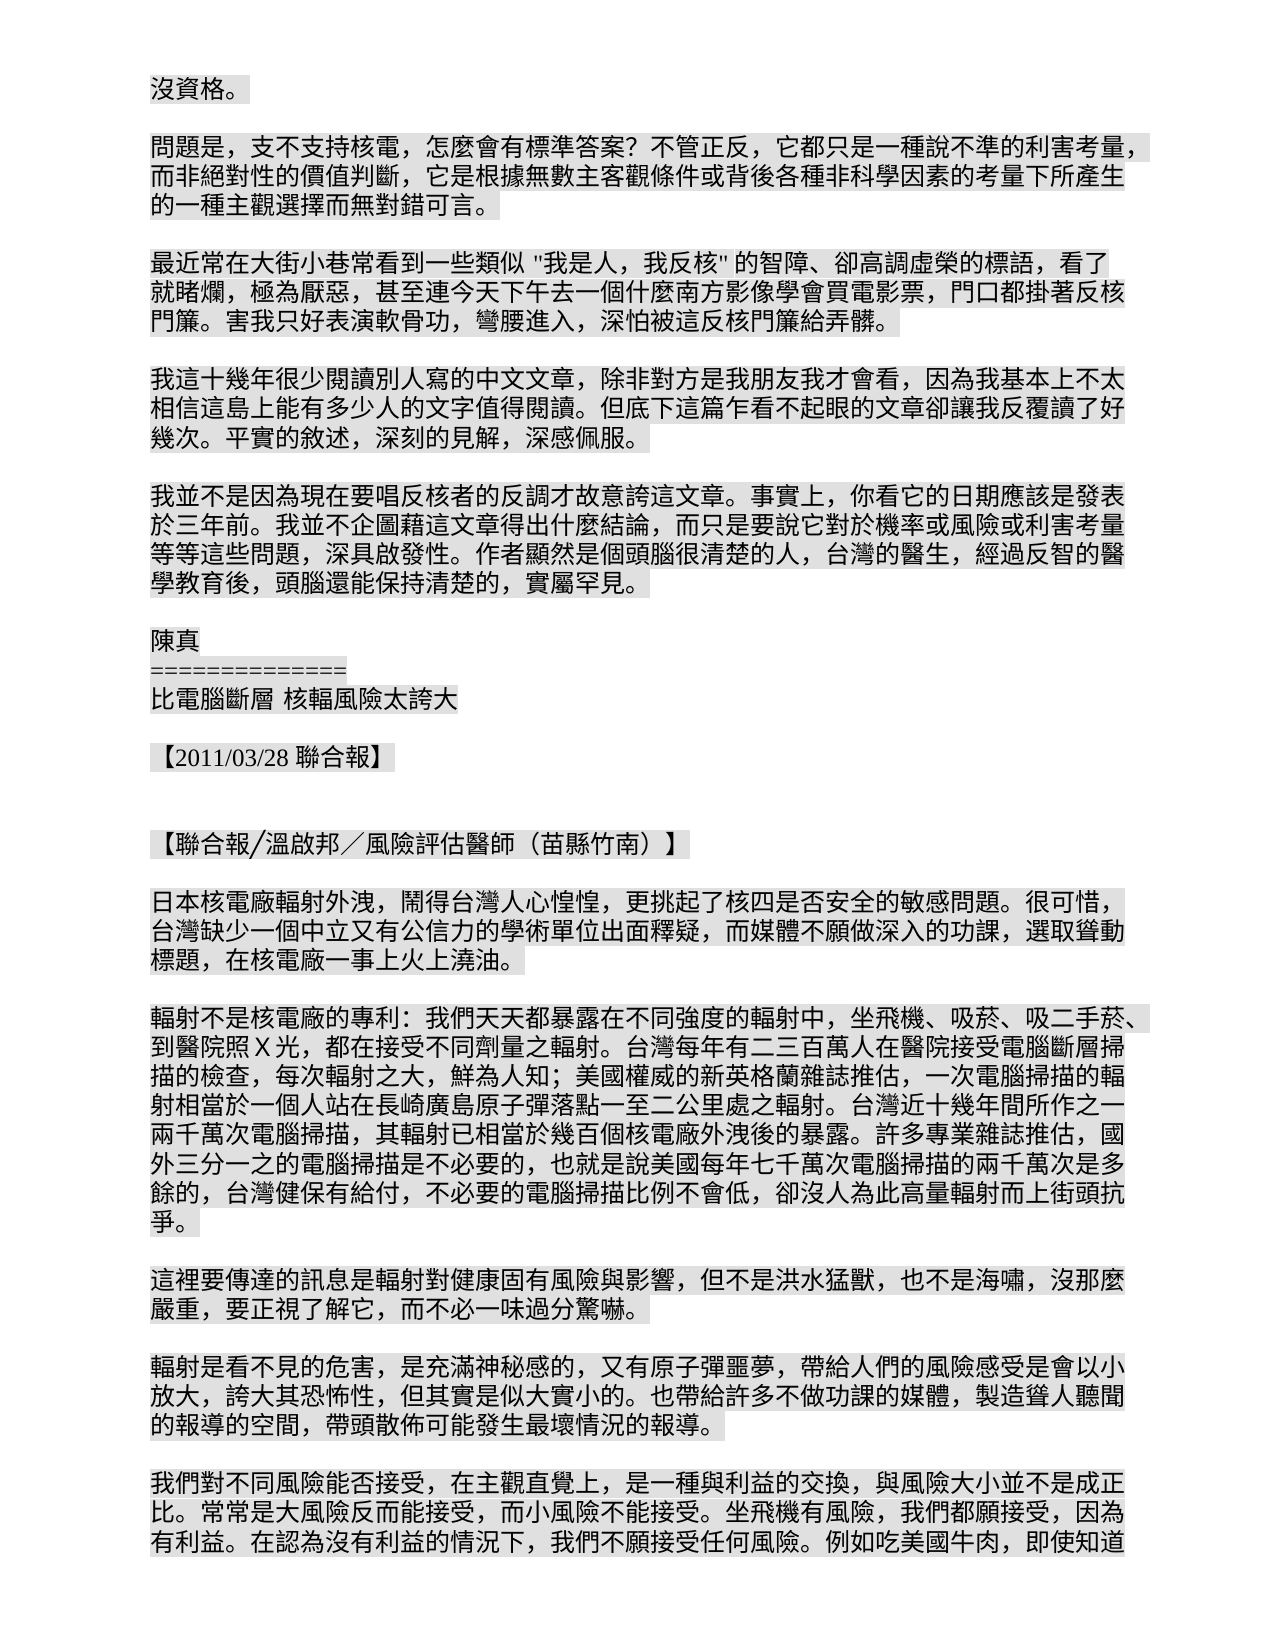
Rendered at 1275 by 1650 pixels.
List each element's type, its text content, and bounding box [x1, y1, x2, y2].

text 台灣環保聯盟創立於1987年10月31日，但為了故意避開蔣公生日，於是把自己的生日給往後延了一天才誕生，變成11月1日。創會者一共有25人，我是其中之一。歷經五次極其冗長的籌備會議，我每次全程參與，一字一句完成組織章程。 在環保聯盟成立之前，台灣沒有多少環保團體。台灣最早的一個環保團體應該就是戴振耀成立於1984年的高雄縣生態環境保護會。我也是該會成員。 那時候，環保話題仍是禁忌。生態保護會竟然曾經發現會議桌面底下被情治單位給安裝了幾個竊聽器；有一次開會時，一群警察甚至還荷槍實彈衝入開會用的民宅說要臨檢。 那時的高醫就跟其他大學一樣，當然沒有任何名符其實的環保社團。我是從不參加社團的，但我發現那時高醫有個賞鳥社，於是就決定加入，不是為了賞鳥，而是為了藉此傳達環境問題。 畢竟高雄實在髒到嚇死人，幾乎所有河川都被各種工廠例如電鍍廠的重金屬毒水給污染得五顏六色，而且是公然排放，根本沒有人會在意或敢在意這些問題；特別是楠梓，不但空氣差，有些自來水，你朝水裏丟入火柴竟然會燃燒。 於是我就有時自己一人，有時則和阿耀拿相機出去拍下這些污染的河川，或是想辦法訪問當地人的各種痛苦生活經驗，寫下記錄。但人們往往十分恐懼，不敢多談。那時仍是戒嚴時期，對政府稍有不敬便會出事。 至於我加入高醫賞鳥社後，因為我鮮明的黨外人士身份，立即引起校方和該社團的高度恐慌。社長是我學弟，現在也是個精神科醫師，對我加入後屢次發言講到河川污染空氣污染等問題，極度不滿。 社團裏其他同學也非常不滿，說我是故意來亂的，私下常有人放話說我若不退出社團要給我好看，有一次還一群人跑來威脅，說我若不退出，他們除了要給我好看，同時也能透過社員大會把我開除云云。 現在的人也許沒法理解為什麼不能批評河川污染，這在戒嚴時期其實挺正常，只有腦筋壞掉且不要命的人，才會去冒這個險。別說環境污染，就連講起兒童福利這麼溫和的議題都是犯大忌，就像觸犯了天條那樣。 1988年，我到醫院見習，因為發現醫院很多兒童病患，他的病明明可以治好，但因為是先天疾病如腎疾或心臟病或血液惡疾等等，需要龐大醫療費用，很多家長被迫 "自動出院"，主動要求拔掉點滴，然後抱著自己的小孩出院，來到高醫旁邊的三民公園走一遭，然後就回來醫院要求開立死亡證明。 除了貧病兒童使我感到很難受，另外則是因為雛妓問題，因為貧窮，無以維生，大量原住民小女孩被家長賣給人口販子當雛妓，這些人口販子一般都是黑白兩道在把持，包括各級民代與官員等等。 為了這些問題，我決定利用暑假寫一篇兒童人權報告。這報告後來被海外華僑翻譯成英文，有些數據被聯合國兒童基金會(UNICEF)採用，批評台灣當局漠視兒童的基本權益。這些事，後來當然也都成為我的叛國罪證。 我要說的是，現在的人大概沒法想像，為什麼要求開辦五歲以下重症兒童免費醫療，為什麼要求正視數以萬計存活於暗無天日的雛妓問題(有的甚至才七、八歲)，竟然會觸犯政治大忌。這其實沒什麼好奇怪，在那個恐怖年代，根本不會有人敢批評政府，除非他腦袋壞掉或不要命了。 為了寫兒童人權報告，我得跟圖書館借很多書，但高醫規定，學生一次只能借兩本，但我要參考的書少說也有上百本，寫作上很麻煩。所以我就跟幾位老師或已當醫師的學長借他們的借書證，他們一次可以借十本或更多。 後來，那幾位老師知道我借書的目的是在寫一篇有關兒童福利的文章，全都嚇壞了，一個個連夜要求我把借書證還給他們，而且想辦法塗掉借書記錄，以免被我連累，惹禍上身。 後來我沒有退出賞鳥社，當然也沒去賞鳥，不過我也沒再多給這個社團添麻煩，畢竟我要說的也說了，我只是要說，小鳥如果那麼可愛，讓你們成立社團來賞牠，難道你不用關心這些小鳥的生活處境？難道你沒看到我們四周的樹木都要死不活灰濛濛一片，水質髒成五顏六色，充滿各種異味，你就算不為小鳥，也該為自己想想，這樣的水能喝嗎？這樣的環境能不有害健康嗎？ 例如高雄縣的一些肺部疾病發生率，明顯遠高於台灣平均值，難道不是有可能跟空污有關？咱們將來是醫生，難道關心這些事真有那麼罪大惡極應該抓去槍斃？我的這些發問，在當時的年代當然誰也說服不了，只會惹來無止盡的疑懼、蔑視與懲罰。 環保聯盟成立後，核能問題才慢慢在學界和醫界引起少數人的注意，但其實早在環保聯盟成立之初，我和阿耀及一些生態環境保護會的朋友就曾在恆春發起一個反核的宣傳活動及遊行，那應該就是台灣第一次的反核遊行，小貓兩三隻。 當時散發的反核文宣就是我寫的，而且，為了宣傳讓更多人來參加，我們還花了兩天，日夜不停在大街小巷宣傳，晚上就睡車上，但結果仍然只有小貓兩三隻來遊行。 講這些是要說，這年頭動不動就是一窩蜂，不但毫不講理，甚且胡說八道一通，把核電講成核子彈那樣恐怖，而且道德姿態都非常高，誰不反核誰就是罪人，甚至連當個 "人" 也沒資格。 問題是，支不支持核電，怎麼會有標準答案？不管正反，它都只是一種說不準的利害考量，而非絕對性的價值判斷，它是根據無數主客觀條件或背後各種非科學因素的考量下所產生的一種主觀選擇而無對錯可言。 最近常在大街小巷常看到一些類似 "我是人，我反核" 的智障、卻高調虛榮的標語，看了就睹爛，極為厭惡，甚至連今天下午去一個什麼南方影像學會買電影票，門口都掛著反核門簾。害我只好表演軟骨功，彎腰進入，深怕被這反核門簾給弄髒。 我這十幾年很少閱讀別人寫的中文文章，除非對方是我朋友我才會看，因為我基本上不太相信這島上能有多少人的文字值得閱讀。但底下這篇乍看不起眼的文章卻讓我反覆讀了好幾次。平實的敘述，深刻的見解，深感佩服。 我並不是因為現在要唱反核者的反調才故意誇這文章。事實上，你看它的日期應該是發表於三年前。我並不企圖藉這文章得出什麼結論，而只是要說它對於機率或風險或利害考量等等這些問題，深具啟發性。作者顯然是個頭腦很清楚的人，台灣的醫生，經過反智的醫學教育後，頭腦還能保持清楚的，實屬罕見。 陳真 ============== 比電腦斷層 核輻風險太誇大 【2011/03/28 聯合報】 【聯合報╱溫啟邦／風險評估醫師（苗縣竹南）】 日本核電廠輻射外洩，鬧得台灣人心惶惶，更挑起了核四是否安全的敏感問題。很可惜，台灣缺少一個中立又有公信力的學術單位出面釋疑，而媒體不願做深入的功課，選取聳動標題，在核電廠一事上火上澆油。 輻射不是核電廠的專利：我們天天都暴露在不同強度的輻射中，坐飛機、吸菸、吸二手菸、到醫院照Ｘ光，都在接受不同劑量之輻射。台灣每年有二三百萬人在醫院接受電腦斷層掃描的檢查，每次輻射之大，鮮為人知；美國權威的新英格蘭雜誌推估，一次電腦掃描的輻射相當於一個人站在長崎廣島原子彈落點一至二公里處之輻射。台灣近十幾年間所作之一兩千萬次電腦掃描，其輻射已相當於幾百個核電廠外洩後的暴露。許多專業雜誌推估，國外三分一之的電腦掃描是不必要的，也就是說美國每年七千萬次電腦掃描的兩千萬次是多餘的，台灣健保有給付，不必要的電腦掃描比例不會低，卻沒人為此高量輻射而上街頭抗爭。 這裡要傳達的訊息是輻射對健康固有風險與影響，但不是洪水猛獸，也不是海嘯，沒那麼嚴重，要正視了解它，而不必一味過分驚嚇。 輻射是看不見的危害，是充滿神秘感的，又有原子彈噩夢，帶給人們的風險感受是會以小放大，誇大其恐怖性，但其實是似大實小的。也帶給許多不做功課的媒體，製造聳人聽聞的報導的空間，帶頭散佈可能發生最壞情況的報導。 我們對不同風險能否接受，在主觀直覺上，是一種與利益的交換，與風險大小並不是成正比。常常是大風險反而能接受，而小風險不能接受。坐飛機有風險，我們都願接受，因為有利益。在認為沒有利益的情況下，我們不願接受任何風險。例如吃美國牛肉，即使知道風險是小於百萬分之一，我們還是要求零風險。因為我們認為核電廠帶給我們的利益，短期看不出來，就疾呼要求零風險。 我們天天面對無數的風險，不可能全部都不要，只能抓大放小，致力於從如何減少最大的著手。國內學者對風險評估，有如瞎子摸象，誇大自己看到的風險而振振有詞。在台灣最大的健康風險，是吸菸、嚼檳榔、不運動、騎機車、肥胖、酗酒、醫療錯誤，不是核電廠。我們對核電廠的風險感受，相當負面，因有其神秘風險的特徵。殊不知這些特徵被誇大被利用，沒做科學整體宏觀求證下，媒體長期洗腦我們，使風險感受與實質風險產生很大的差距。我們要用智慧去做選擇與取捨，賺錢要賺大錢，降低風險要從實際經驗中選最大的去努力減少，把精力放在小咖上，是捨本逐末，從國家長遠角度來講，不是正確的，也不是民眾的福氣。 [150, 75, 1125, 1557]
